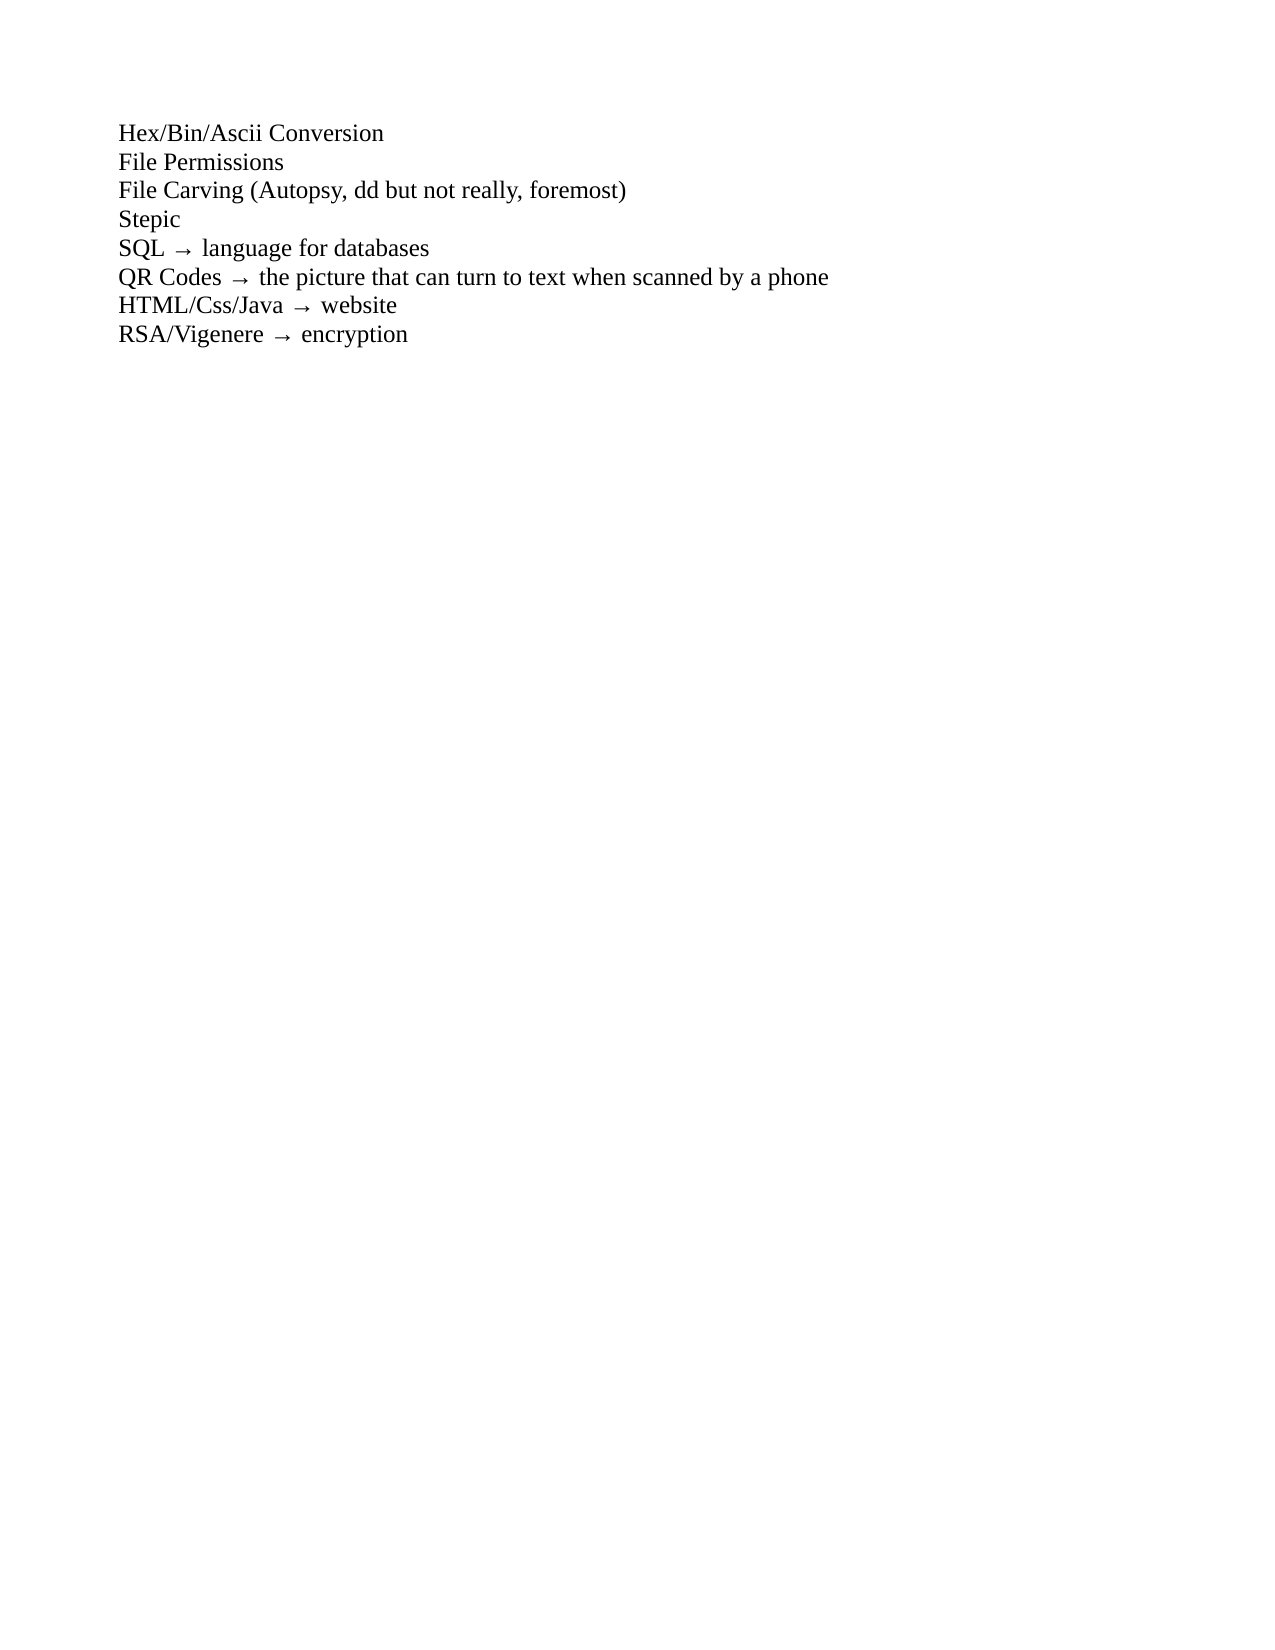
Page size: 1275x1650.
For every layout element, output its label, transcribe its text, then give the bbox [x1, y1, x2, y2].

text Stepic [118, 204, 1157, 233]
text SQL → language for databases [118, 233, 1157, 262]
text QR Codes → the picture that can turn to text when scanned by a phone [118, 262, 1157, 291]
text File Carving (Autopsy, dd but not really, foremost) [118, 176, 1157, 204]
text File Permissions [118, 147, 1157, 176]
text RSA/Vigenere → encryption [118, 319, 1157, 348]
text Hex/Bin/Ascii Conversion [118, 118, 1157, 147]
text HTML/Css/Java → website [118, 291, 1157, 319]
